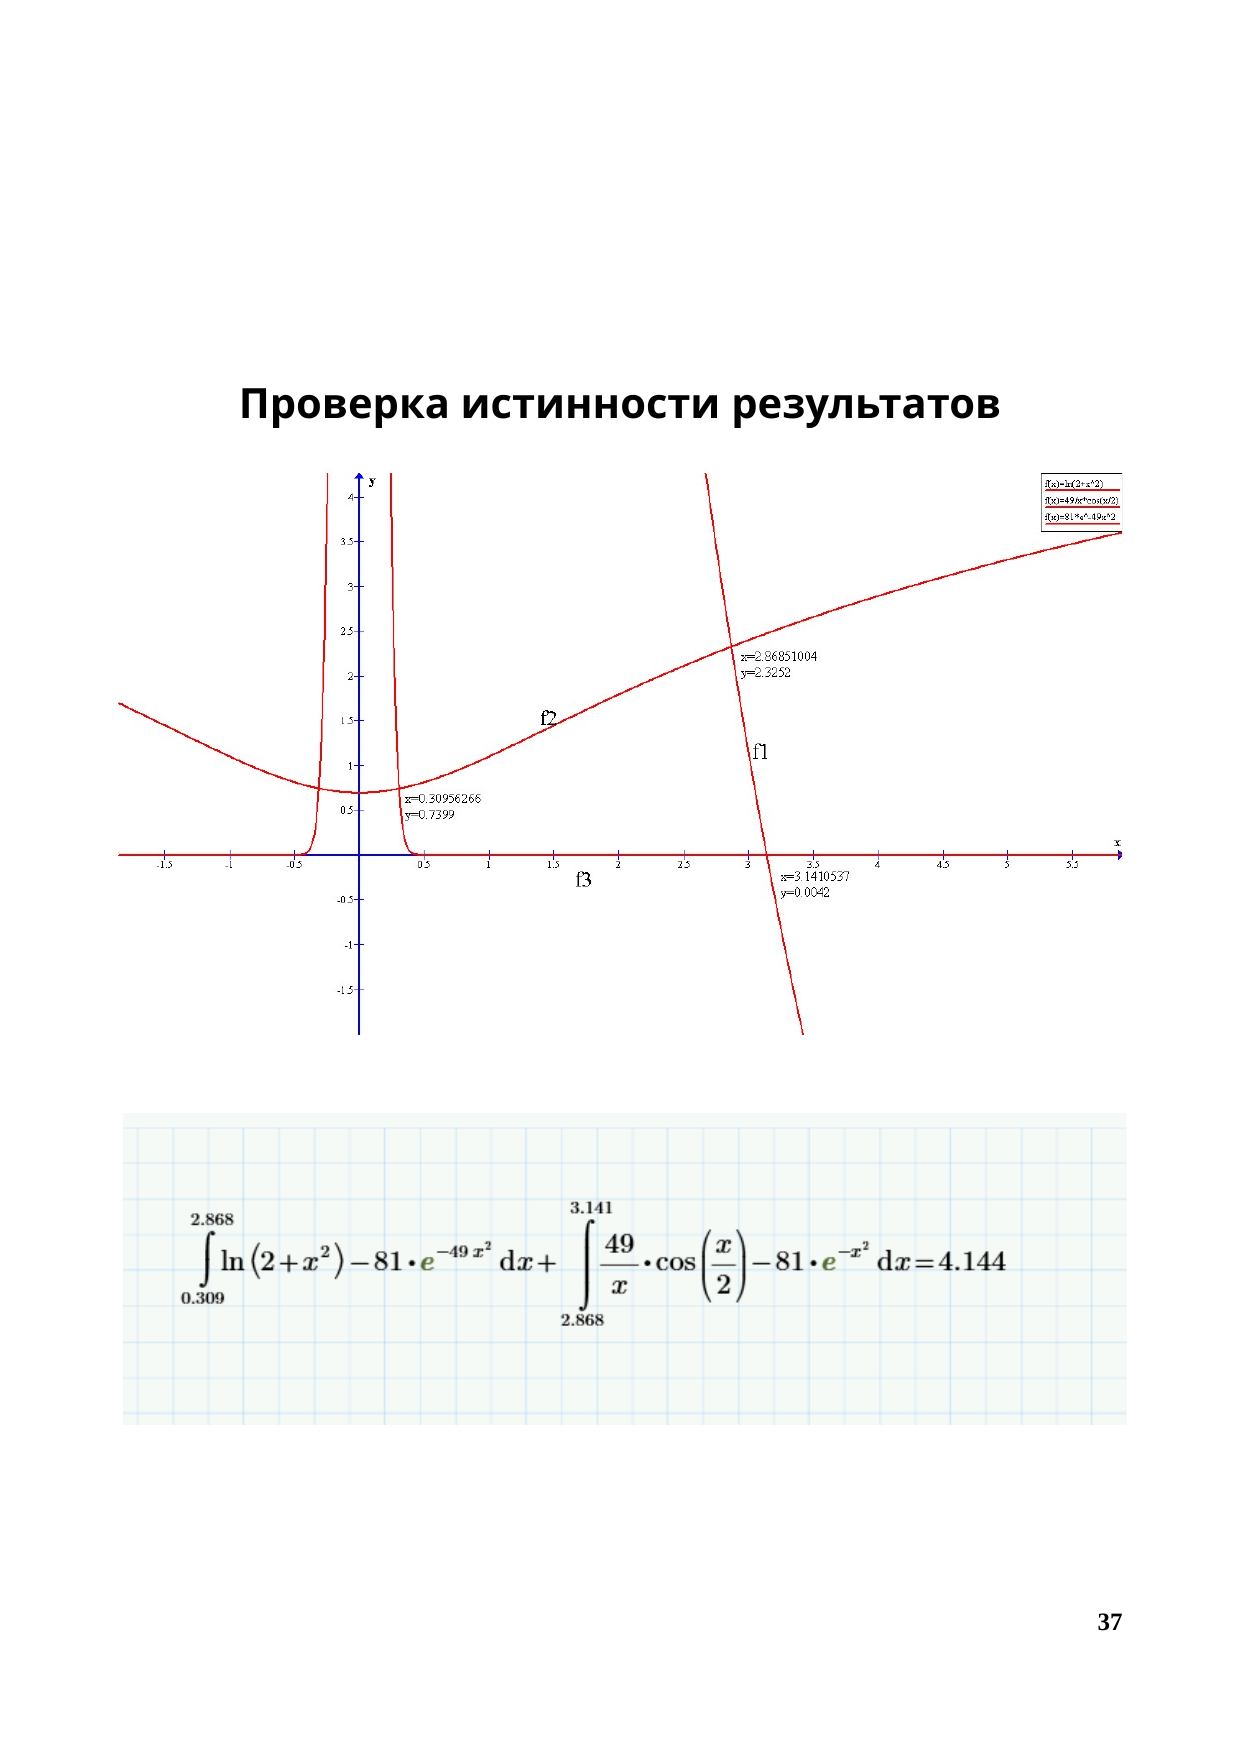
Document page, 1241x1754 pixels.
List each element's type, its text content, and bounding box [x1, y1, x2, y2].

text Проверка истинности результатов [118, 374, 1122, 431]
picture [118, 473, 1123, 1035]
